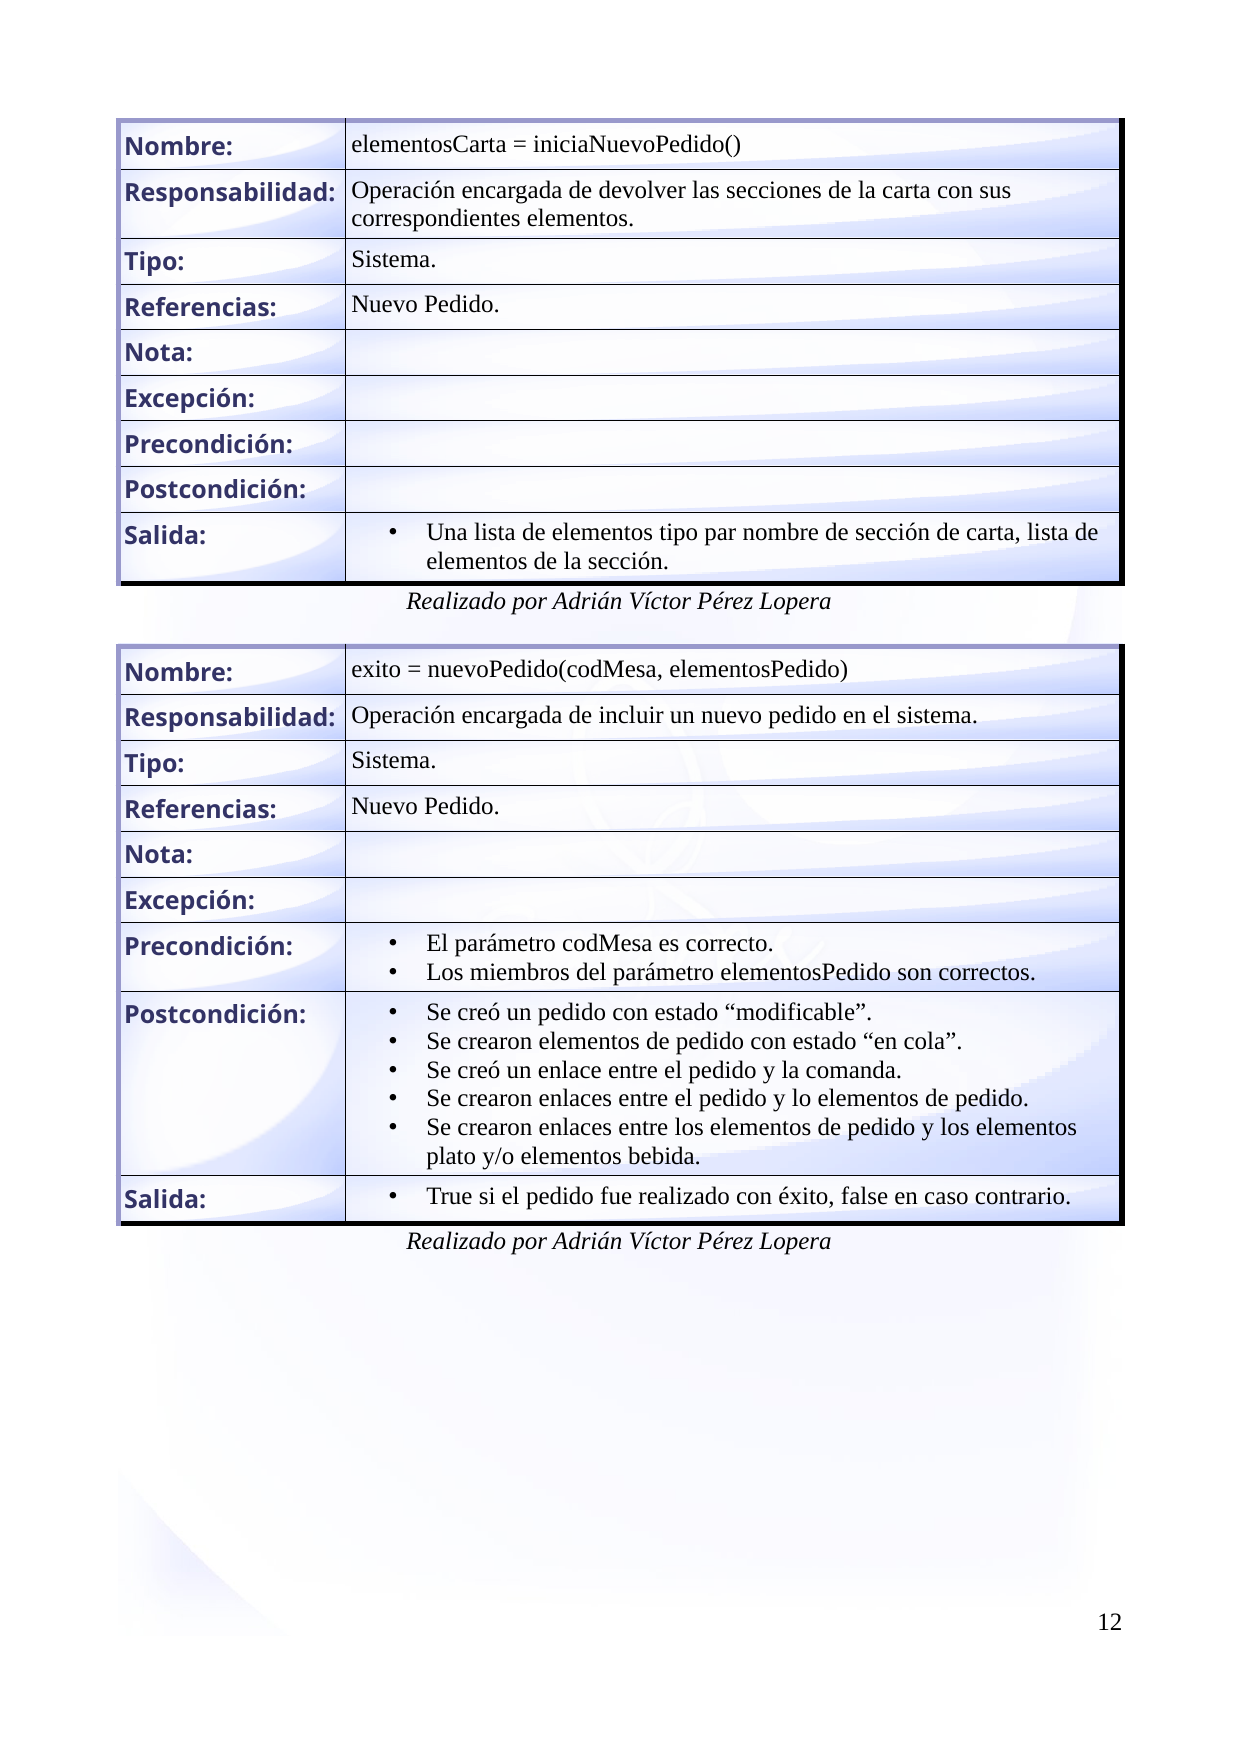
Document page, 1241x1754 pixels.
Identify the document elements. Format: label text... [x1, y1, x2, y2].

table_cell Salida: [121, 513, 345, 581]
table_cell Salida: [121, 1176, 345, 1221]
picture [118, 1255, 1122, 1636]
table_cell [346, 832, 1119, 877]
table_cell Operación encargada de incluir un nuevo pedido en el sistema. [346, 695, 1119, 740]
table_cell [346, 878, 1119, 922]
table_cell Sistema. [346, 741, 1119, 785]
table_cell Operación encargada de devolver las secciones de la carta con sus correspondientes elementos. [346, 170, 1119, 238]
table_cell True si el pedido fue realizado con éxito, false en caso contrario. [346, 1176, 1119, 1221]
table_cell Referencias: [121, 285, 345, 329]
table_header Nombre: [121, 649, 345, 694]
picture [118, 615, 1122, 644]
table_cell Nota: [121, 330, 345, 375]
table_cell [346, 376, 1119, 420]
table_cell Nota: [121, 832, 345, 877]
table_cell Excepción: [121, 878, 345, 922]
table_cell Nuevo Pedido. [346, 285, 1119, 329]
table_cell Tipo: [121, 239, 345, 283]
table_cell [346, 330, 1119, 375]
table_cell [346, 467, 1119, 512]
table_header exito = nuevoPedido(codMesa, elementosPedido) [346, 649, 1119, 694]
table_cell Responsabilidad: [121, 695, 345, 740]
table_cell Una lista de elementos tipo par nombre de sección de carta, lista de elementos de la sección. [346, 513, 1119, 581]
table_cell [346, 421, 1119, 466]
table_cell Precondición: [121, 421, 345, 466]
table_cell Responsabilidad: [121, 170, 345, 238]
table_cell Precondición: [121, 923, 345, 991]
table_cell Postcondición: [121, 467, 345, 512]
table_cell Excepción: [121, 376, 345, 420]
table_cell Referencias: [121, 786, 345, 831]
table_cell Sistema. [346, 239, 1119, 283]
table_cell Se creó un pedido con estado “modificable”. Se crearon elementos de pedido con estado “en cola”. Se creó un enlace entre el pedido y la comanda. Se crearon enlaces entre el pedido y lo elementos de pedido. Se crearon enlaces entre los elementos de pedido y los elementos plato y/o elementos bebida. [346, 992, 1119, 1175]
table_header elementosCarta = iniciaNuevoPedido() [346, 123, 1119, 169]
table_header Nombre: [121, 123, 345, 169]
text Realizado por Adrián Víctor Pérez Lopera [118, 1226, 1122, 1255]
table_cell Nuevo Pedido. [346, 786, 1119, 831]
text Realizado por Adrián Víctor Pérez Lopera [118, 586, 1122, 615]
table_cell Tipo: [121, 741, 345, 785]
table_cell El parámetro codMesa es correcto. Los miembros del parámetro elementosPedido son correctos. [346, 923, 1119, 991]
table_cell Postcondición: [121, 992, 345, 1175]
